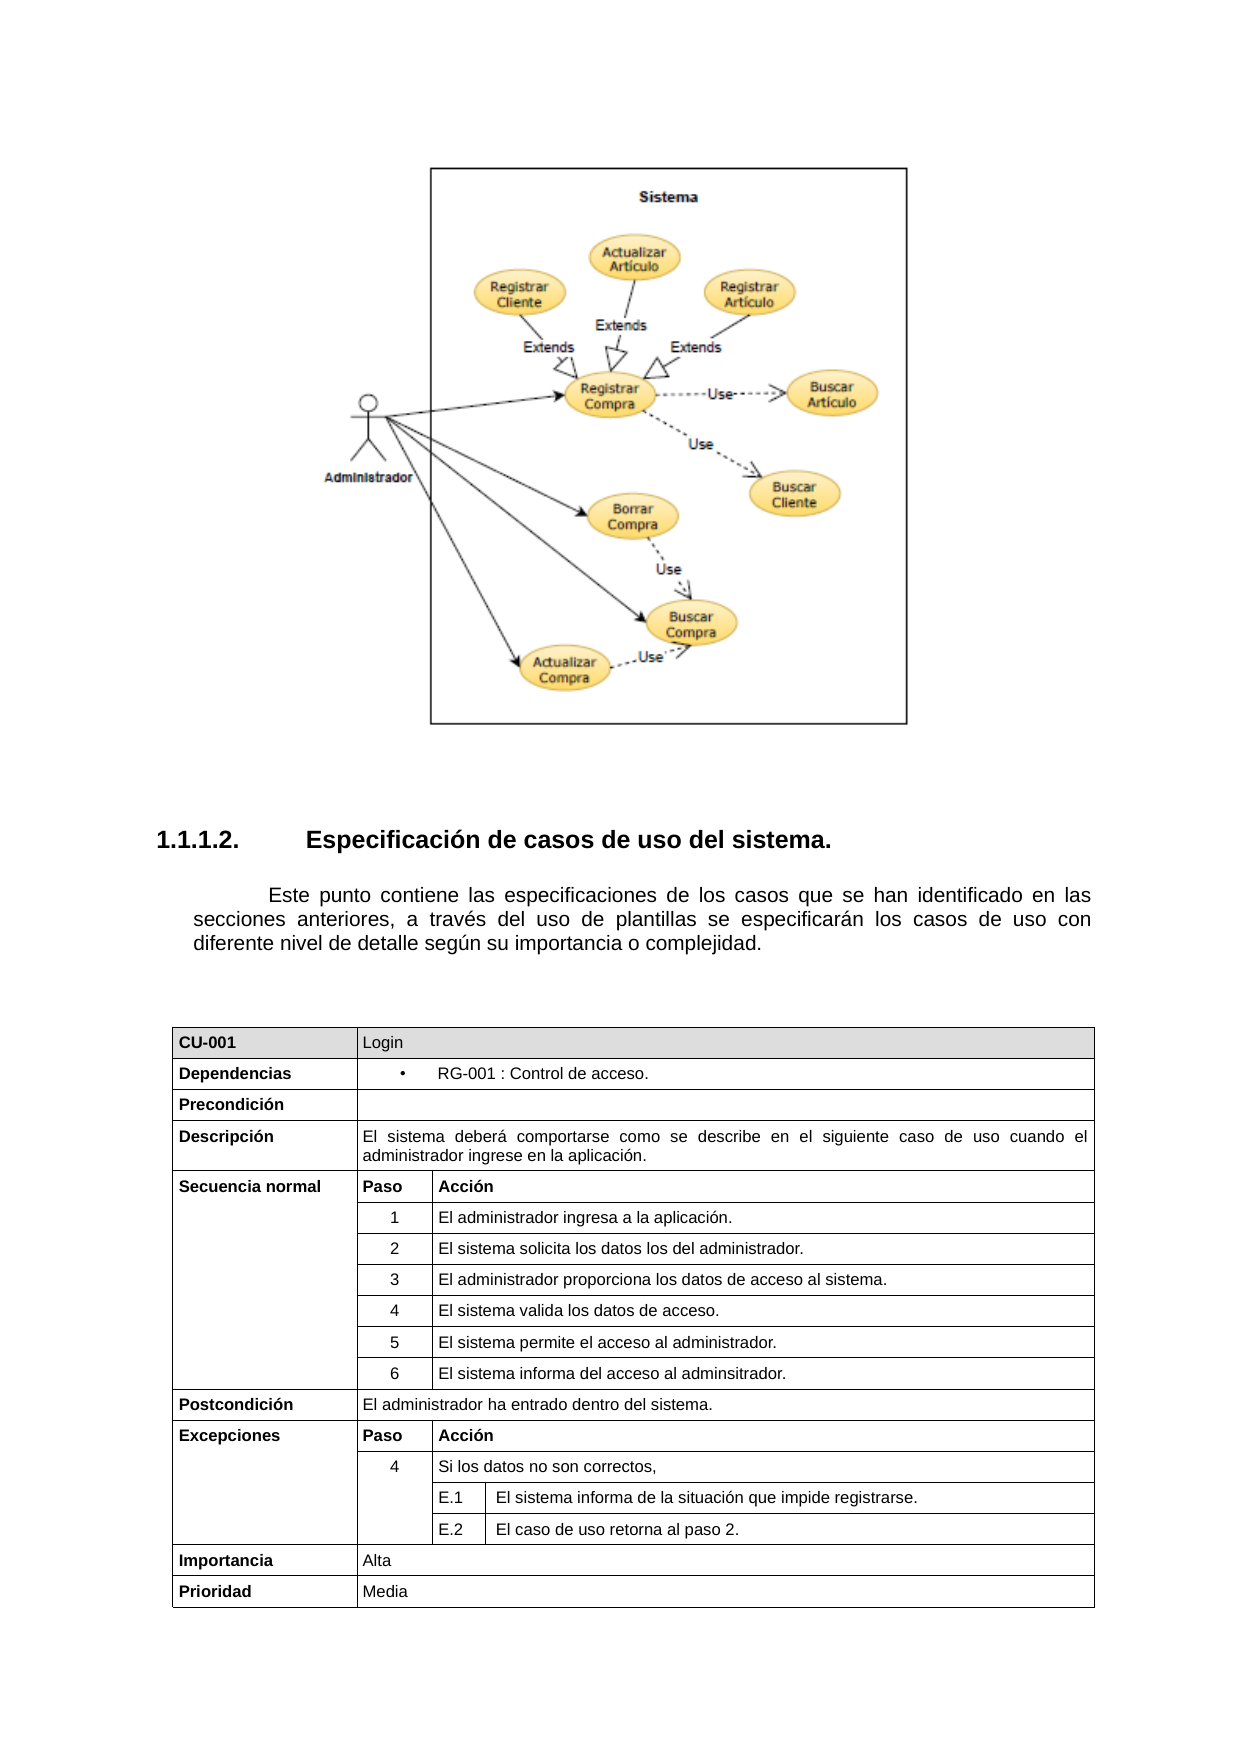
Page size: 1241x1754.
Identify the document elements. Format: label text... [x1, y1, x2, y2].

table_cell 1 [358, 1203, 432, 1233]
table_cell El caso de uso retorna al paso 2. [486, 1514, 1094, 1544]
table_cell El sistema permite el acceso al administrador. [433, 1327, 1094, 1357]
text Este punto contiene las especificaciones de los casos que se han identificado en las secciones anteriores, a través del uso de plantillas se especificarán los casos de uso con diferente nivel de detalle según su importancia o complejidad. [193, 883, 1093, 955]
table_cell [358, 1090, 1094, 1120]
table_cell El sistema informa de la situación que impide registrarse. [486, 1483, 1094, 1513]
table_cell Dependencias [173, 1059, 357, 1089]
picture [313, 157, 925, 739]
table_cell El sistema informa del acceso al adminsitrador. [433, 1358, 1094, 1388]
table_cell Excepciones [173, 1421, 357, 1544]
table_cell 6 [358, 1358, 432, 1388]
table_cell RG-001 : Control de acceso. [358, 1059, 1094, 1089]
table_cell Acción [433, 1421, 1094, 1451]
list Especificación de casos de uso del sistema. [156, 825, 1093, 854]
table_cell E.2 [433, 1514, 485, 1544]
table_cell El sistema deberá comportarse como se describe en el siguiente caso de uso cuando el administrador ingrese en la aplicación. [358, 1121, 1094, 1170]
table_cell Postcondición [173, 1390, 357, 1419]
table_cell Secuencia normal [173, 1171, 357, 1388]
table_cell Media [358, 1576, 1094, 1606]
table_cell Precondición [173, 1090, 357, 1120]
table_cell Acción [433, 1171, 1094, 1202]
table_cell Paso [358, 1421, 432, 1451]
table_header CU-001 [173, 1028, 357, 1058]
table_cell 3 [358, 1265, 432, 1295]
table_cell Paso [358, 1171, 432, 1202]
table_cell 4 [358, 1296, 432, 1326]
table_cell Importancia [173, 1545, 357, 1575]
table_cell 2 [358, 1234, 432, 1264]
table_header Login [358, 1028, 1094, 1058]
table_cell El administrador ingresa a la aplicación. [433, 1203, 1094, 1233]
table_cell El administrador proporciona los datos de acceso al sistema. [433, 1265, 1094, 1295]
table_cell El sistema valida los datos de acceso. [433, 1296, 1094, 1326]
table_cell E.1 [433, 1483, 485, 1513]
table_cell El administrador ha entrado dentro del sistema. [358, 1390, 1094, 1419]
table_cell Descripción [173, 1121, 357, 1170]
table_cell 4 [358, 1452, 432, 1544]
table_cell 5 [358, 1327, 432, 1357]
table_cell Prioridad [173, 1576, 357, 1606]
table_cell Si los datos no son correctos, [433, 1452, 1094, 1482]
table_cell Alta [358, 1545, 1094, 1575]
table_cell El sistema solicita los datos los del administrador. [433, 1234, 1094, 1264]
